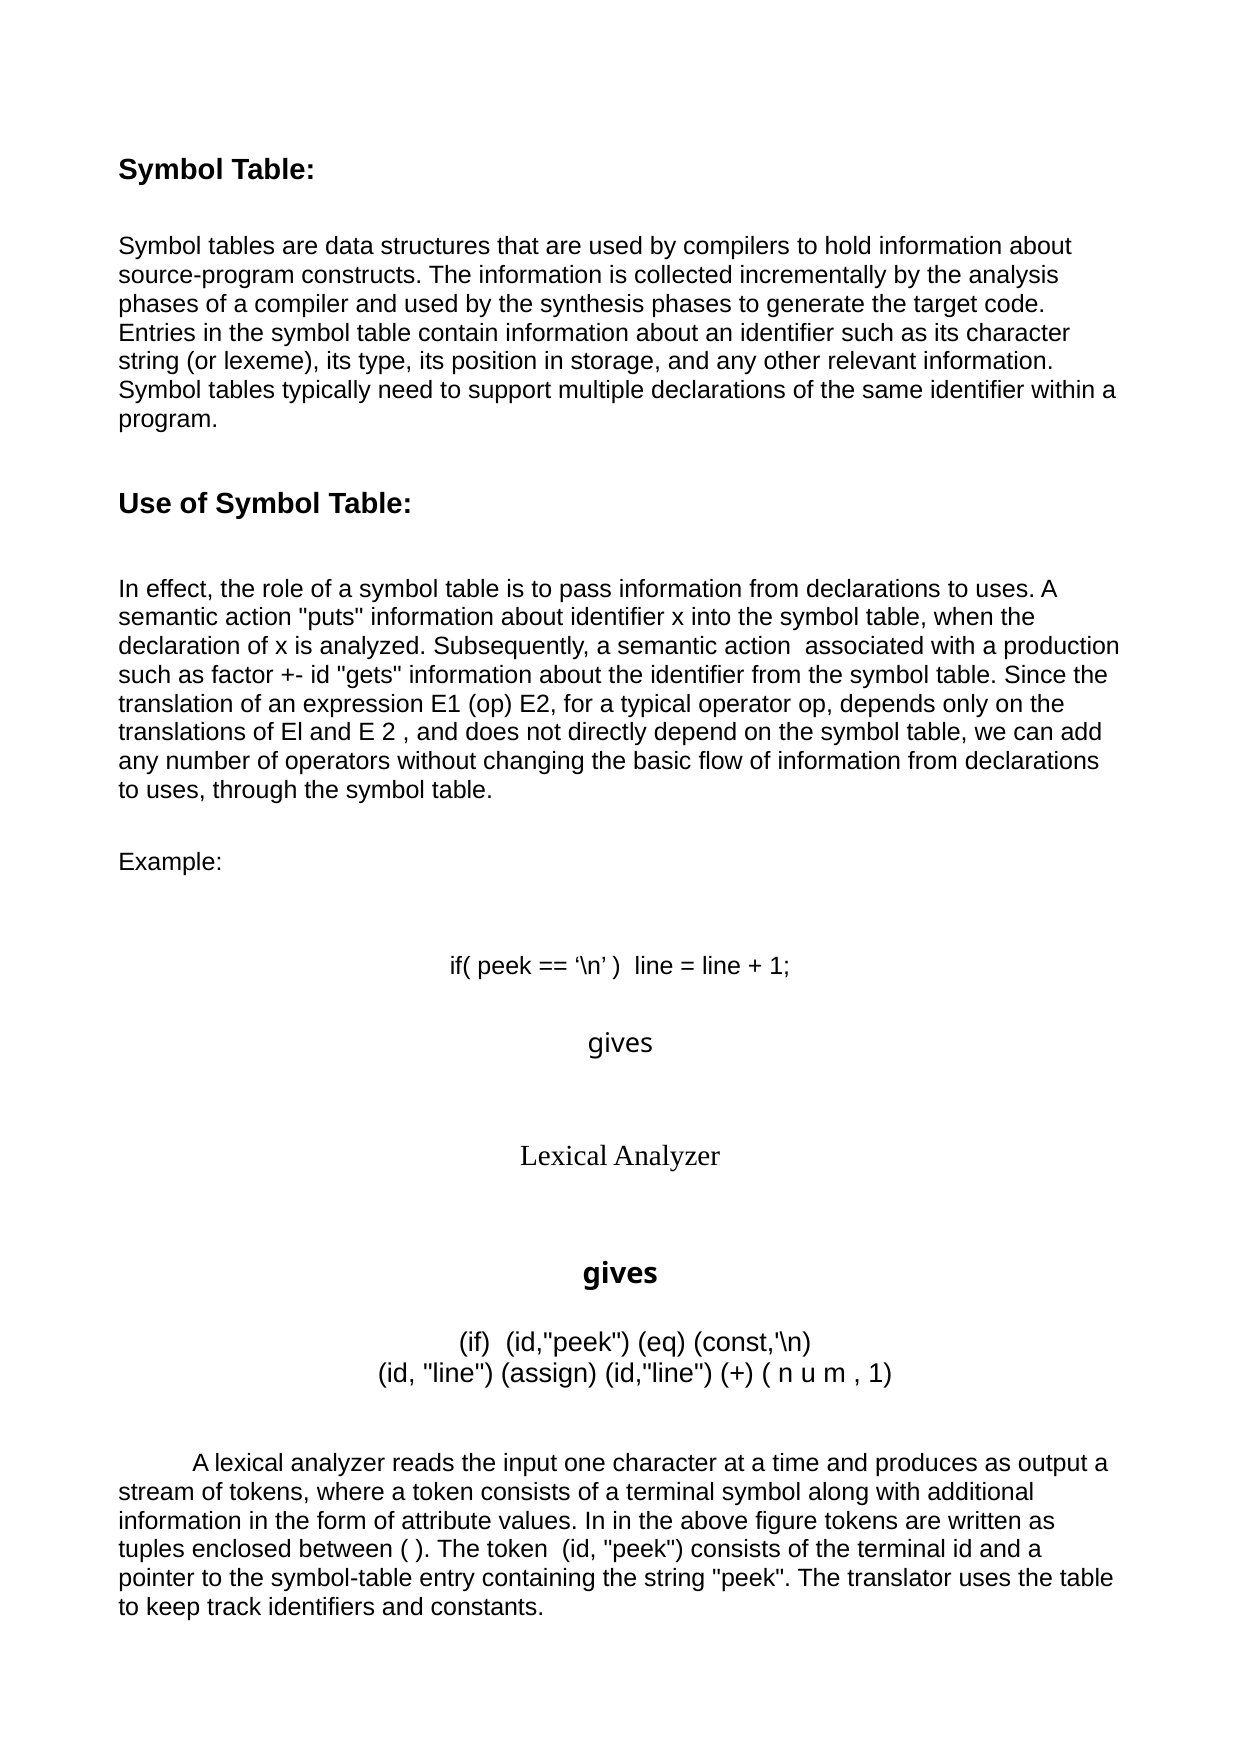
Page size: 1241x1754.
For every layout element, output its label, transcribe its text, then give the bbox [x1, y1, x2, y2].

text (id, "line") (assign) (id,"line") (+) ( n u m , 1) [118, 1357, 1122, 1388]
text if( peek == ‘\n’ ) line = line + 1; [118, 951, 1122, 980]
text gives [118, 1023, 1122, 1060]
text gives [118, 1252, 1122, 1292]
text Use of Symbol Table: [118, 486, 1122, 520]
text In effect, the role of a symbol table is to pass information from declarations to uses. A semantic action "puts" information about identifier x into the symbol table, when the declaration of x is analyzed. Subsequently, a semantic action associated with a production such as factor +- id "gets" information about the identifier from the symbol table. Since the translation of an expression E1 (op) E2, for a typical operator op, depends only on the translations of El and E 2 , and does not directly depend on the symbol table, we can add any number of operators without changing the basic flow of information from declarations to uses, through the symbol table. [118, 573, 1122, 803]
text (if) (id,"peek") (eq) (const,'\n) [118, 1326, 1122, 1357]
text Symbol tables are data structures that are used by compilers to hold information about source-program constructs. The information is collected incrementally by the analysis phases of a compiler and used by the synthesis phases to generate the target code. Entries in the symbol table contain information about an identifier such as its character string (or lexeme), its type, its position in storage, and any other relevant information. Symbol tables typically need to support multiple declarations of the same identifier within a program. [118, 231, 1122, 432]
text Lexical Analyzer [420, 1138, 820, 1171]
text Example: [118, 847, 1122, 876]
text Symbol Table: [118, 152, 1122, 185]
text A lexical analyzer reads the input one character at a time and produces as output a stream of tokens, where a token consists of a terminal symbol along with additional information in the form of attribute values. In in the above figure tokens are written as tuples enclosed between ( ). The token (id, "peek") consists of the terminal id and a pointer to the symbol-table entry containing the string "peek". The translator uses the table to keep track identifiers and constants. [118, 1448, 1122, 1621]
